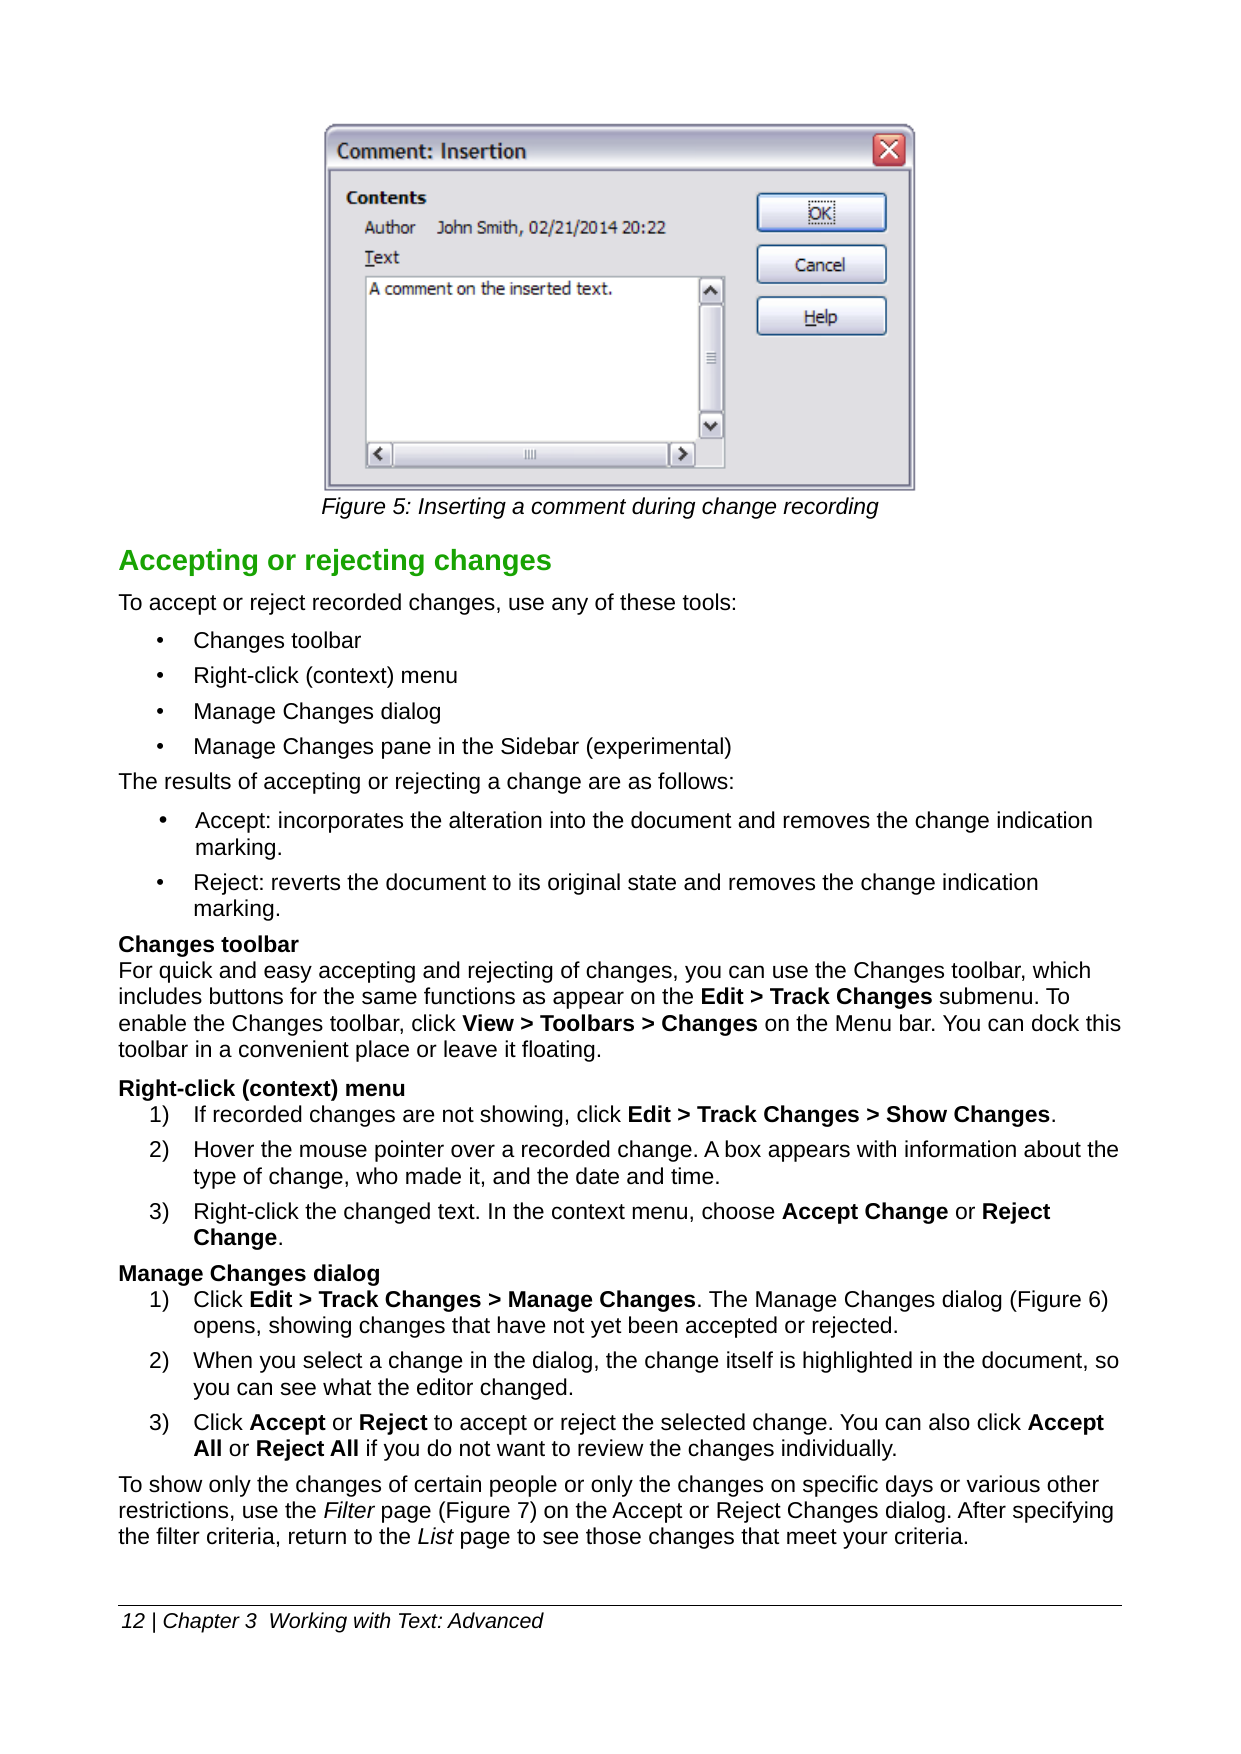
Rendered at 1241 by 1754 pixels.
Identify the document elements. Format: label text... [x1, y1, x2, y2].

subtitle Accepting or rejecting changes [118, 543, 1122, 577]
list To accept or reject recorded changes, use any of these tools: [118, 588, 1122, 615]
text Figure 5: Inserting a comment during change recording [321, 494, 919, 519]
list Click Accept or Reject to accept or reject the selected change. You can also click Accept All or Reject All if you do not want to review the changes individually. [169, 1409, 1122, 1462]
list Click Edit > Track Changes > Manage Changes. The Manage Changes dialog (Figure 6) opens, showing changes that have not yet been accepted or rejected. [169, 1286, 1122, 1339]
list The results of accepting or rejecting a change are as follows: [118, 768, 1122, 794]
list Changes toolbar [156, 627, 1122, 654]
list Manage Changes pane in the Sidebar (experimental) [156, 733, 1122, 759]
text Manage Changes dialog [118, 1259, 1122, 1286]
list If recorded changes are not showing, click Edit > Track Changes > Show Changes. [169, 1101, 1122, 1128]
list Hover the mouse pointer over a recorded change. A box appears with information about the type of change, who made it, and the date and time. [169, 1136, 1122, 1189]
text Right-click (context) menu [118, 1075, 1122, 1101]
list Reject: reverts the document to its original state and removes the change indication marking. [156, 869, 1122, 922]
text Changes toolbar [118, 931, 1122, 957]
list Accept: incorporates the alteration into the document and removes the change indication marking. [156, 807, 1122, 860]
list Right-click (context) menu [156, 662, 1122, 689]
text For quick and easy accepting and rejecting of changes, you can use the Changes toolbar, which includes buttons for the same functions as appear on the Edit > Track Changes submenu. To enable the Changes toolbar, click View > Toolbars > Changes on the Menu bar. You can dock this toolbar in a convenient place or leave it floating. [118, 957, 1122, 1062]
list Right-click the changed text. In the context menu, choose Accept Change or Reject Change. [169, 1198, 1122, 1251]
text To show only the changes of certain people or only the changes on specific days or various other restrictions, use the Filter page (Figure 7) on the Accept or Reject Changes dialog. After specifying the filter criteria, return to the List page to see those changes that meet your criteria. [118, 1471, 1122, 1550]
list When you select a change in the dialog, the change itself is highlighted in the document, so you can see what the editor changed. [169, 1347, 1122, 1400]
list Manage Changes dialog [156, 698, 1122, 724]
picture [321, 118, 920, 494]
